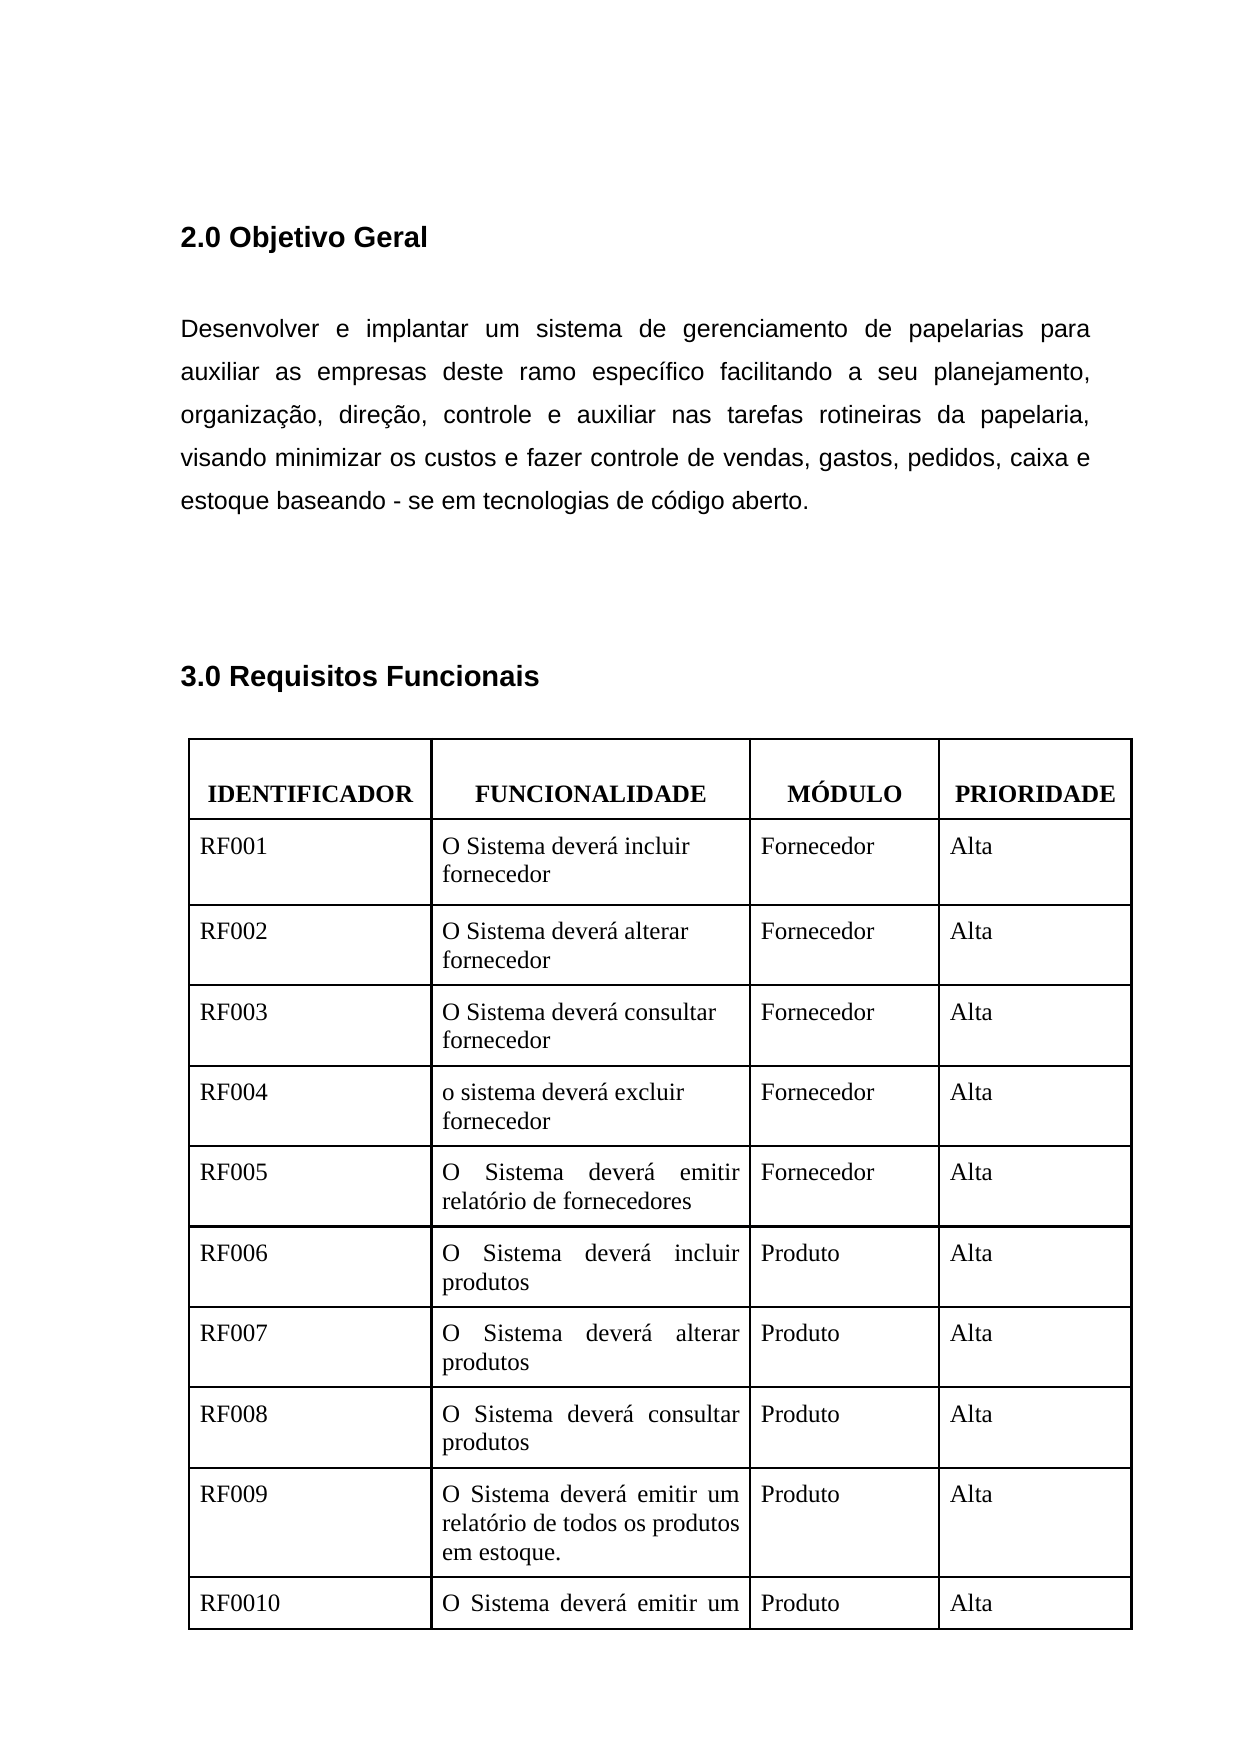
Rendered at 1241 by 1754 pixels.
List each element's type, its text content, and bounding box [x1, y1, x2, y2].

table_cell RF007 [190, 1308, 430, 1386]
table_cell o sistema deverá excluir fornecedor [433, 1067, 749, 1145]
table_cell O Sistema deverá alterar produtos [433, 1308, 749, 1386]
table_cell Alta [940, 986, 1130, 1064]
table_cell Alta [940, 1147, 1130, 1225]
table_cell RF006 [190, 1228, 430, 1306]
text 2.0 Objetivo Geral [180, 220, 1092, 254]
table_cell Alta [940, 1578, 1130, 1627]
table_cell Fornecedor [751, 1147, 938, 1225]
table_cell RF004 [190, 1067, 430, 1145]
table_cell Produto [751, 1388, 938, 1467]
table_cell Fornecedor [751, 820, 938, 904]
table_cell O Sistema deverá consultar fornecedor [433, 986, 749, 1064]
table_cell RF0010 [190, 1578, 430, 1627]
table_cell RF002 [190, 906, 430, 984]
table_cell Alta [940, 1067, 1130, 1145]
table_cell Fornecedor [751, 906, 938, 984]
table_cell O Sistema deverá emitir relatório de fornecedores [433, 1147, 749, 1225]
table_cell O Sistema deverá emitir um [433, 1578, 749, 1627]
table_cell RF009 [190, 1469, 430, 1576]
table_cell O Sistema deverá emitir um relatório de todos os produtos em estoque. [433, 1469, 749, 1576]
table_cell Alta [940, 1308, 1130, 1386]
table_cell O Sistema deverá incluir fornecedor [433, 820, 749, 904]
text 3.0 Requisitos Funcionais [180, 659, 1092, 692]
table_cell O Sistema deverá incluir produtos [433, 1228, 749, 1306]
table_header PRIORIDADE [940, 740, 1130, 818]
table_cell Alta [940, 1228, 1130, 1306]
table_cell Produto [751, 1308, 938, 1386]
table_cell Alta [940, 820, 1130, 904]
table_cell Fornecedor [751, 1067, 938, 1145]
table_cell Produto [751, 1578, 938, 1627]
table_cell RF008 [190, 1388, 430, 1467]
table_cell Fornecedor [751, 986, 938, 1064]
table_cell Produto [751, 1228, 938, 1306]
table_cell Alta [940, 1388, 1130, 1467]
table_cell Alta [940, 906, 1130, 984]
table_cell O Sistema deverá consultar produtos [433, 1388, 749, 1467]
table_cell RF005 [190, 1147, 430, 1225]
table_header IDENTIFICADOR [190, 740, 430, 818]
table_cell RF003 [190, 986, 430, 1064]
table_header MÓDULO [751, 740, 938, 818]
table_cell O Sistema deverá alterar fornecedor [433, 906, 749, 984]
table_cell Produto [751, 1469, 938, 1576]
text Desenvolver e implantar um sistema de gerenciamento de papelarias para auxiliar as empresas deste ramo específico facilitando a seu planejamento, organização, direção, controle e auxiliar nas tarefas rotineiras da papelaria, visando minimizar os custos e fazer controle de vendas, gastos, pedidos, caixa e estoque baseando - se em tecnologias de código aberto. [180, 314, 1092, 515]
table_cell Alta [940, 1469, 1130, 1576]
table_cell RF001 [190, 820, 430, 904]
table_header FUNCIONALIDADE [433, 740, 749, 818]
